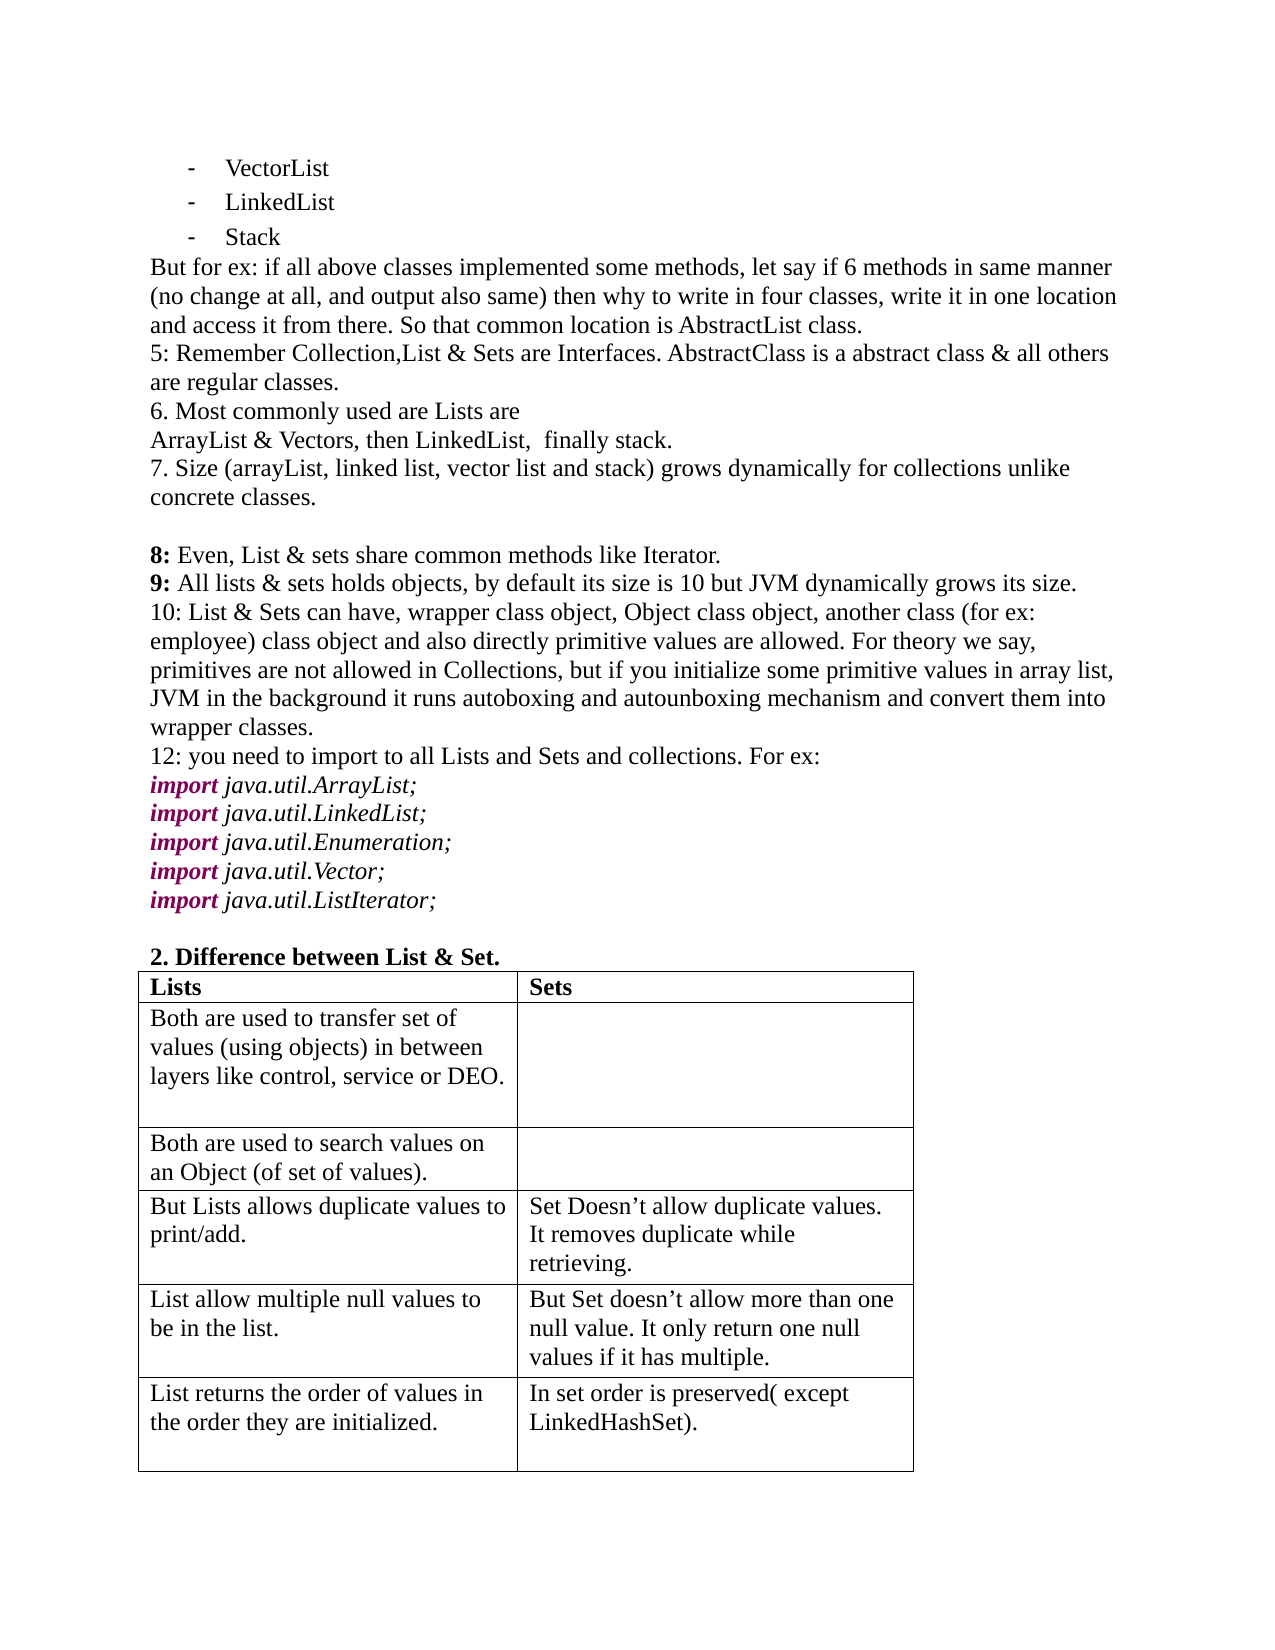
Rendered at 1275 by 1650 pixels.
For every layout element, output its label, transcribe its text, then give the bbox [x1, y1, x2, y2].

table_cell [518, 1128, 913, 1190]
text 5: Remember Collection,List & Sets are Interfaces. AbstractClass is a abstract class & all others are regular classes. [150, 338, 1125, 396]
list VectorList [187, 150, 1125, 184]
table_cell List returns the order of values in the order they are initialized. [139, 1378, 517, 1471]
table_cell But Lists allows duplicate values to print/add. [139, 1191, 517, 1283]
text 7. Size (arrayList, linked list, vector list and stack) grows dynamically for collections unlike concrete classes. [150, 453, 1125, 511]
text ArrayList & Vectors, then LinkedList, finally stack. [150, 425, 1125, 453]
text 12: you need to import to all Lists and Sets and collections. For ex: [150, 741, 1125, 770]
text import java.util.ArrayList; [150, 770, 1125, 798]
text 9: All lists & sets holds objects, by default its size is 10 but JVM dynamically grows its size. [150, 568, 1125, 597]
list LinkedList [187, 184, 1125, 218]
text import java.util.LinkedList; [150, 798, 1125, 827]
text import java.util.Enumeration; [150, 827, 1125, 856]
table_cell Both are used to search values on an Object (of set of values). [139, 1128, 517, 1190]
table_cell [518, 1003, 913, 1127]
table_cell List allow multiple null values to be in the list. [139, 1285, 517, 1377]
text 6. Most commonly used are Lists are [150, 396, 1125, 425]
table_cell But Set doesn’t allow more than one null value. It only return one null values if it has multiple. [518, 1285, 913, 1377]
table_cell Both are used to transfer set of values (using objects) in between layers like control, service or DEO. [139, 1003, 517, 1127]
table_cell Set Doesn’t allow duplicate values. It removes duplicate while retrieving. [518, 1191, 913, 1283]
text 10: List & Sets can have, wrapper class object, Object class object, another class (for ex: employee) class object and also directly primitive values are allowed. For theory we say, primitives are not allowed in Collections, but if you initialize some primitive values in array list, JVM in the background it runs autoboxing and autounboxing mechanism and convert them into wrapper classes. [150, 597, 1125, 741]
text import java.util.Vector; [150, 856, 1125, 885]
table_header Lists [139, 972, 517, 1002]
list Stack [187, 218, 1125, 252]
text 2. Difference between List & Set. [150, 942, 1125, 971]
table_header Sets [518, 972, 913, 1002]
text 8: Even, List & sets share common methods like Iterator. [150, 540, 1125, 568]
text But for ex: if all above classes implemented some methods, let say if 6 methods in same manner (no change at all, and output also same) then why to write in four classes, write it in one location and access it from there. So that common location is AbstractList class. [150, 252, 1125, 338]
table_cell In set order is preserved( except LinkedHashSet). [518, 1378, 913, 1471]
text import java.util.ListIterator; [150, 885, 1125, 913]
